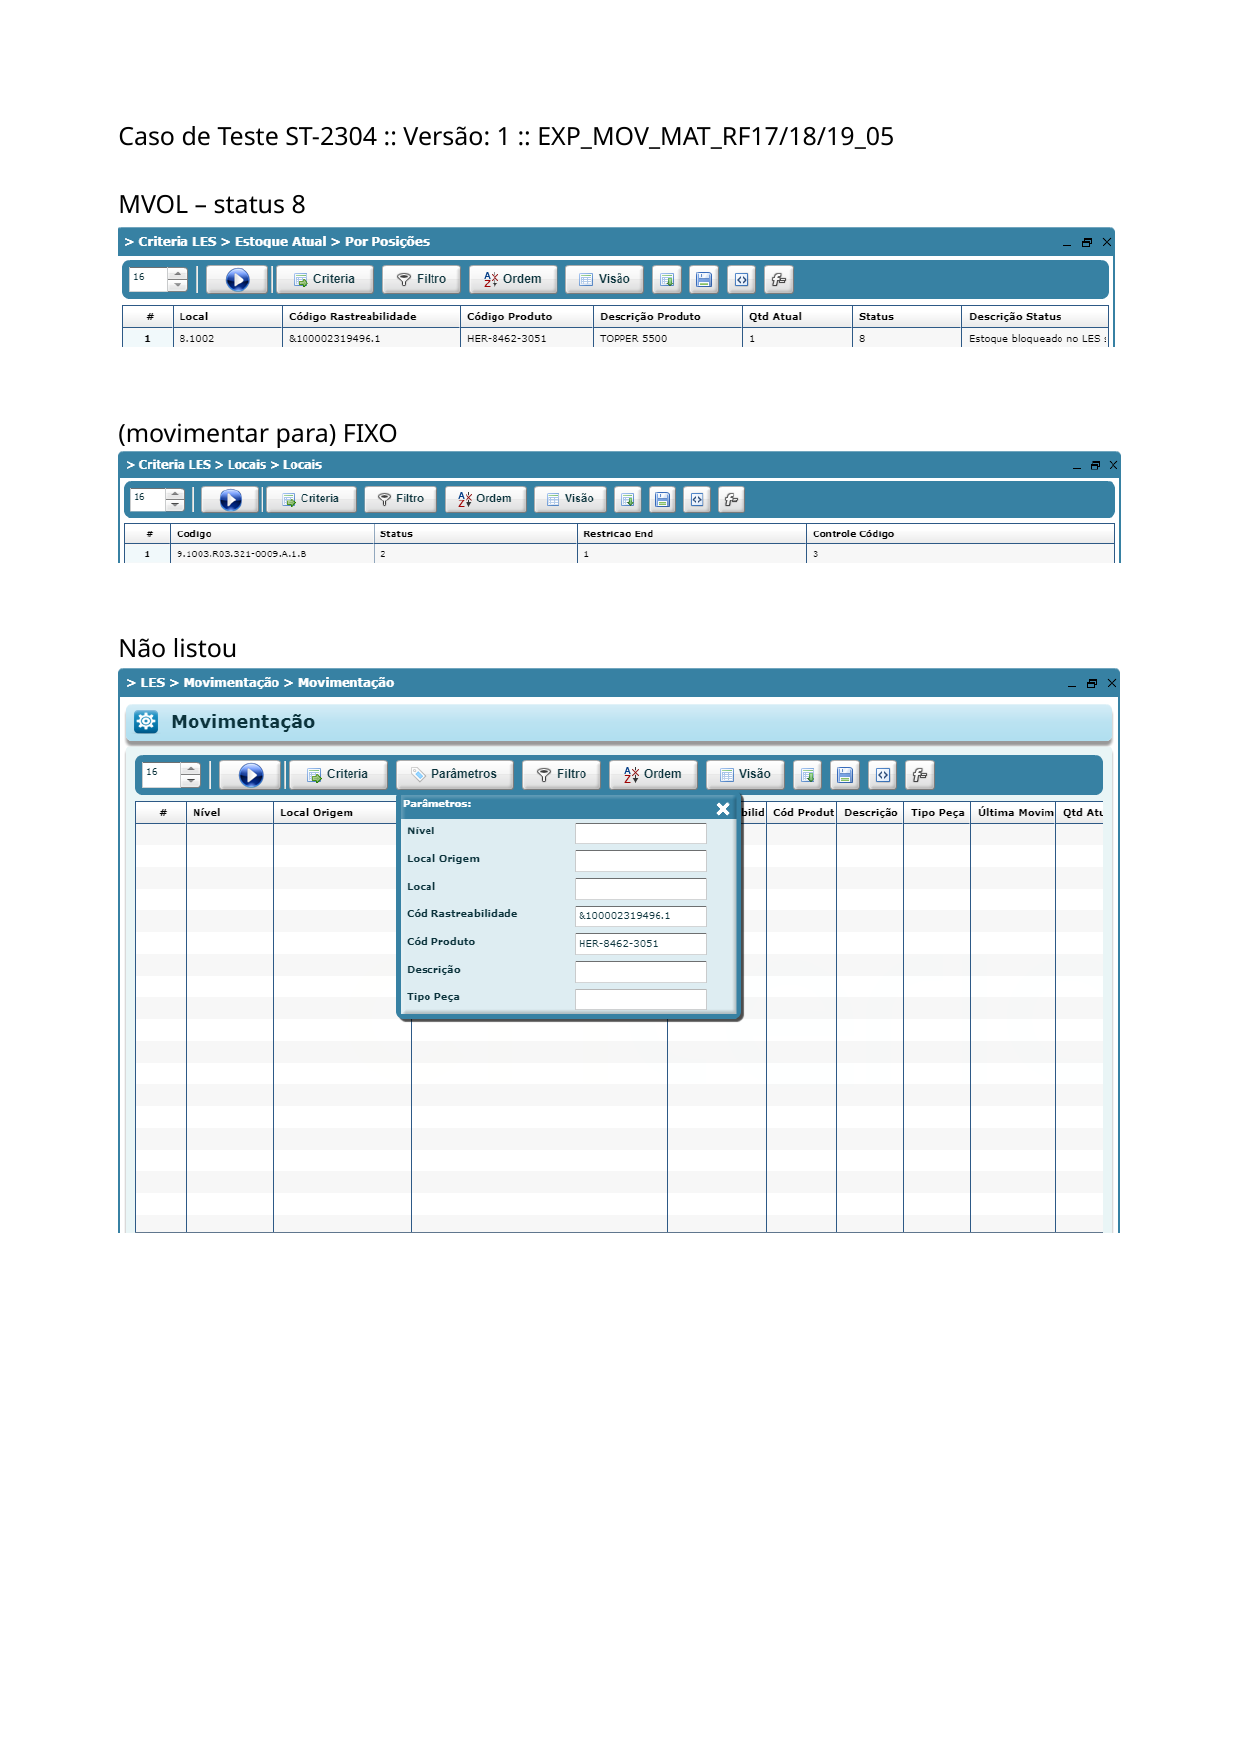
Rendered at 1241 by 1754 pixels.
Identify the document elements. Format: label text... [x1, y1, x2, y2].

picture [118, 665, 1123, 1233]
text Não listou [118, 631, 1122, 665]
text (movimentar para) FIXO [118, 415, 1122, 449]
picture [118, 449, 1123, 563]
picture [118, 220, 1123, 347]
text MVOL – status 8 [118, 186, 1122, 220]
text Caso de Teste ST-2304 :: Versão: 1 :: EXP_MOV_MAT_RF17/18/19_05 [118, 118, 1122, 152]
